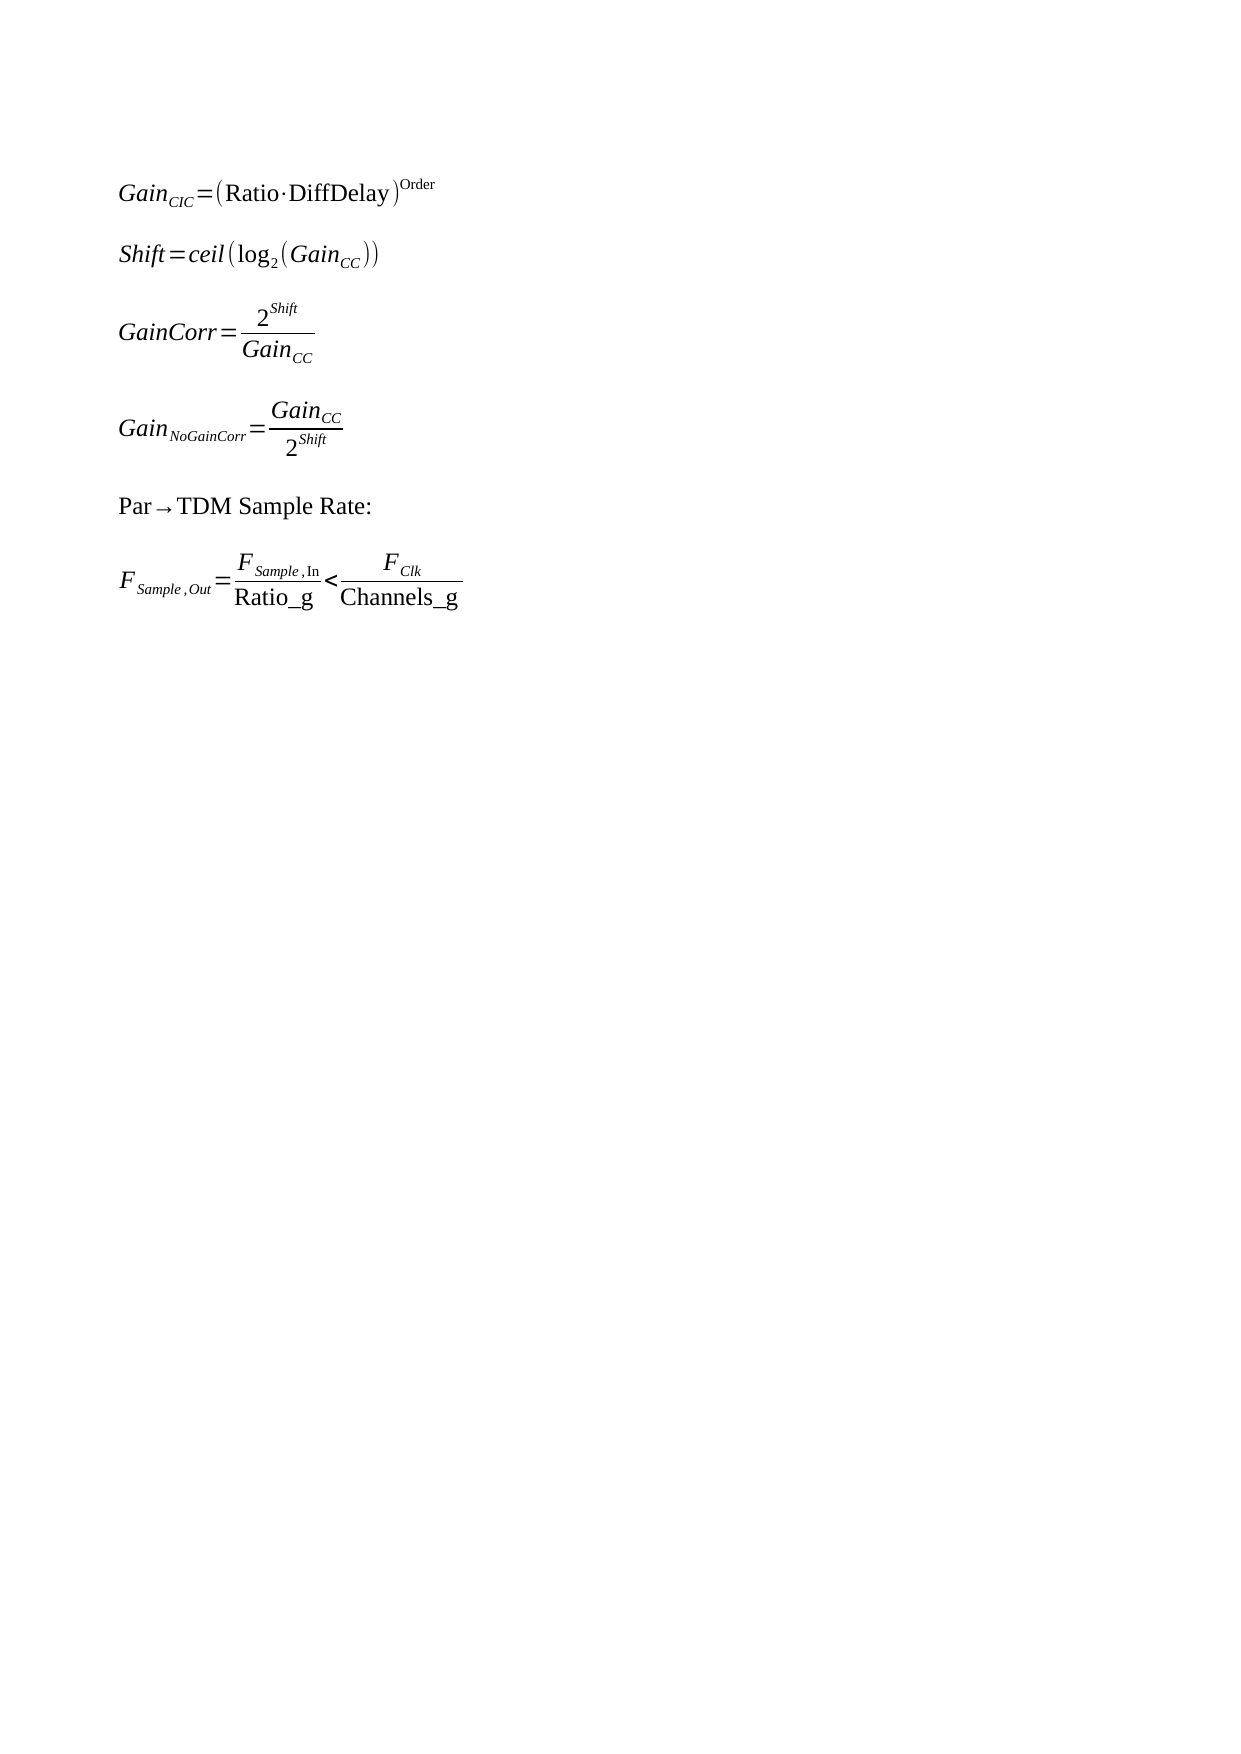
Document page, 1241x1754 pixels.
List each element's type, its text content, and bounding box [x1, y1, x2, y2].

text Par→TDM Sample Rate: [118, 491, 1122, 520]
